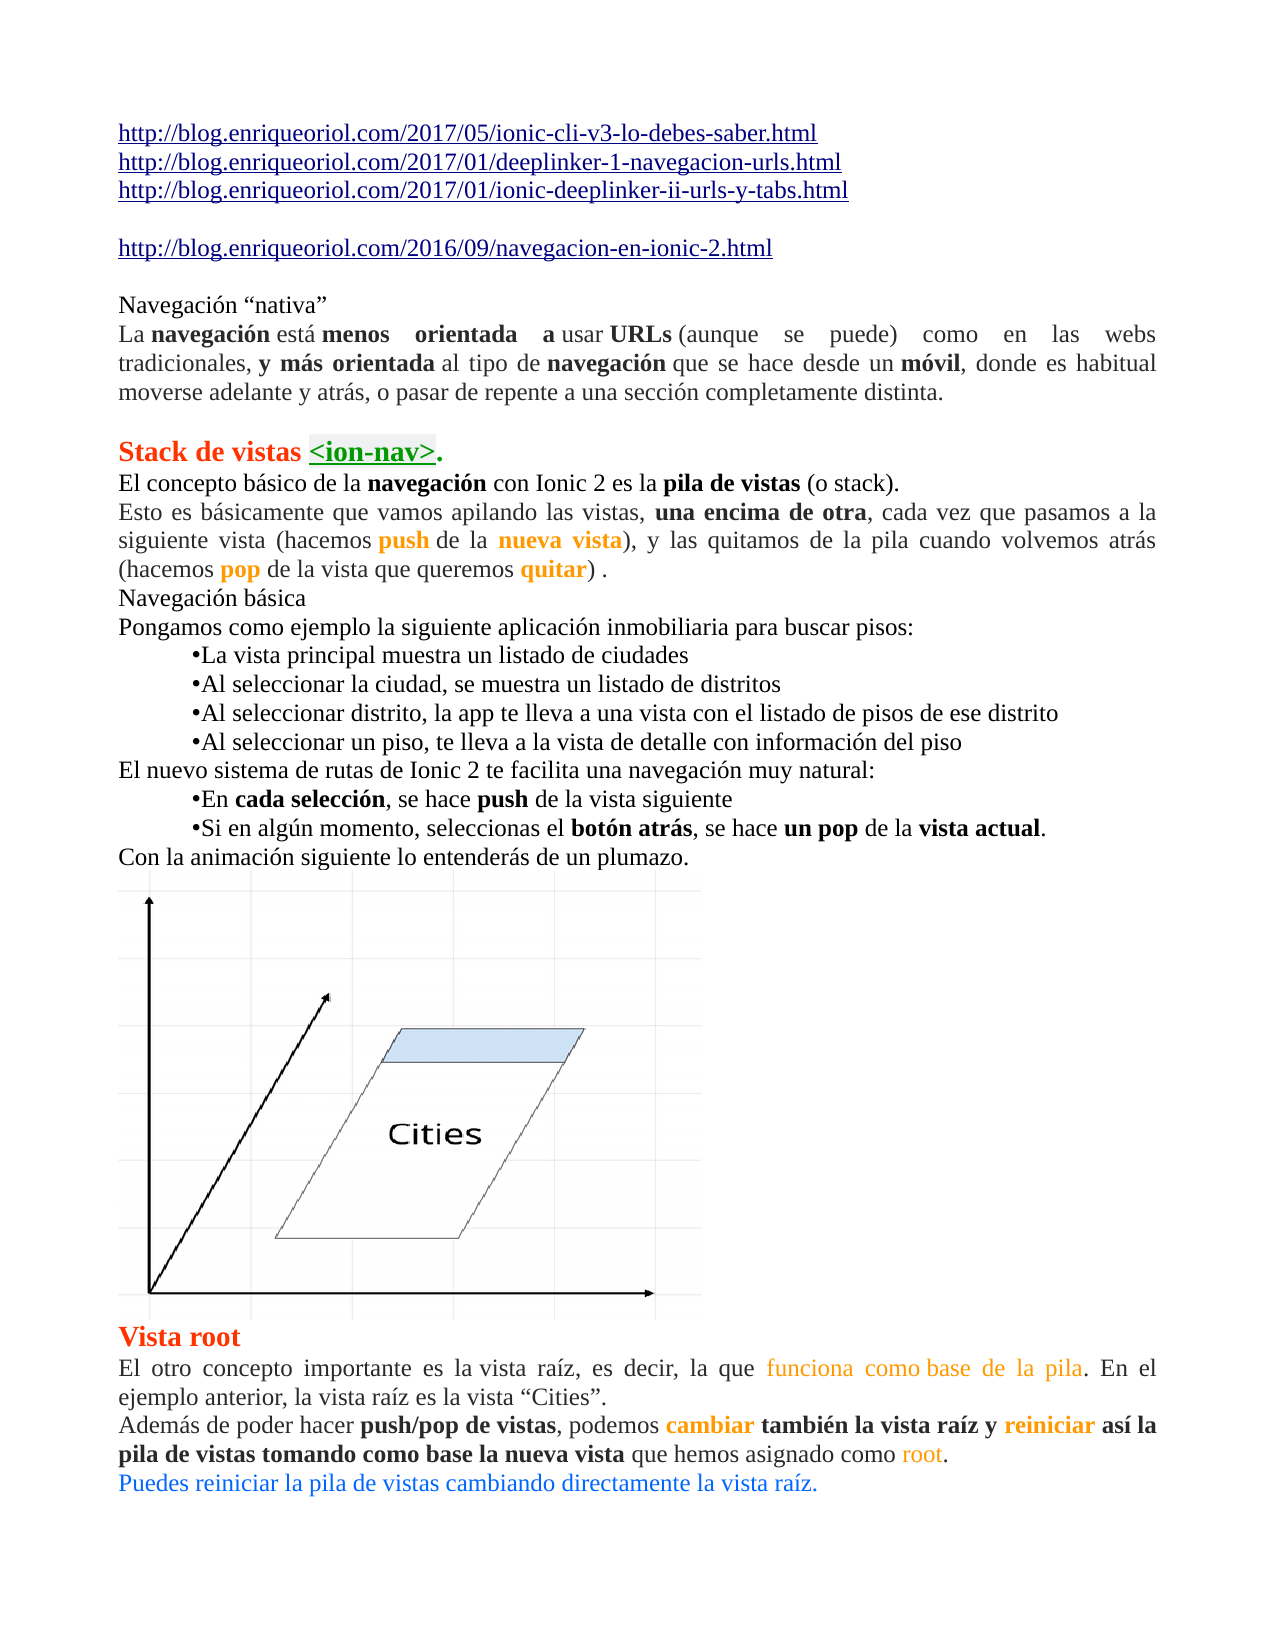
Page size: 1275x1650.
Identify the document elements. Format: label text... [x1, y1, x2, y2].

text Stack de vistas <ion-nav>. [118, 434, 1157, 468]
text El concepto básico de la navegación con Ionic 2 es la pila de vistas (o stack). [118, 468, 1157, 497]
list En cada selección, se hace push de la vista siguiente [118, 784, 1157, 813]
list Al seleccionar la ciudad, se muestra un listado de distritos [118, 669, 1157, 698]
text El nuevo sistema de rutas de Ionic 2 te facilita una navegación muy natural: [118, 755, 1157, 784]
text Con la animación siguiente lo entenderás de un plumazo. [118, 842, 1157, 870]
text Puedes reiniciar la pila de vistas cambiando directamente la vista raíz. [118, 1468, 1157, 1497]
list Al seleccionar un piso, te lleva a la vista de detalle con información del piso [118, 727, 1157, 755]
text La navegación está menos orientada a usar URLs (aunque se puede) como en las webs tradicionales, y más orientada al tipo de navegación que se hace desde un móvil, donde es habitual moverse adelante y atrás, o pasar de repente a una sección completamente distinta. [118, 319, 1157, 406]
text Navegación “nativa” [118, 291, 1157, 319]
picture [118, 870, 702, 1320]
text http://blog.enriqueoriol.com/2017/01/deeplinker-1-navegacion-urls.html [118, 147, 1157, 176]
text Navegación básica [118, 583, 1157, 612]
text Además de poder hacer push/pop de vistas, podemos cambiar también la vista raíz y reiniciar así la pila de vistas tomando como base la nueva vista que hemos asignado como root. [118, 1411, 1157, 1468]
text http://blog.enriqueoriol.com/2017/05/ionic-cli-v3-lo-debes-saber.html [118, 118, 1157, 147]
text El otro concepto importante es la vista raíz, es decir, la que funciona como base de la pila. En el ejemplo anterior, la vista raíz es la vista “Cities”. [118, 1353, 1157, 1411]
text http://blog.enriqueoriol.com/2016/09/navegacion-en-ionic-2.html [118, 233, 1157, 262]
list La vista principal muestra un listado de ciudades [118, 640, 1157, 669]
list Al seleccionar distrito, la app te lleva a una vista con el listado de pisos de ese distrito [118, 698, 1157, 727]
text http://blog.enriqueoriol.com/2017/01/ionic-deeplinker-ii-urls-y-tabs.html [118, 176, 1157, 204]
text Esto es básicamente que vamos apilando las vistas, una encima de otra, cada vez que pasamos a la siguiente vista (hacemos push de la nueva vista), y las quitamos de la pila cuando volvemos atrás (hacemos pop de la vista que queremos quitar) . [118, 497, 1157, 583]
list Si en algún momento, seleccionas el botón atrás, se hace un pop de la vista actual. [118, 813, 1157, 842]
text Vista root [118, 1319, 1157, 1353]
text Pongamos como ejemplo la siguiente aplicación inmobiliaria para buscar pisos: [118, 612, 1157, 640]
